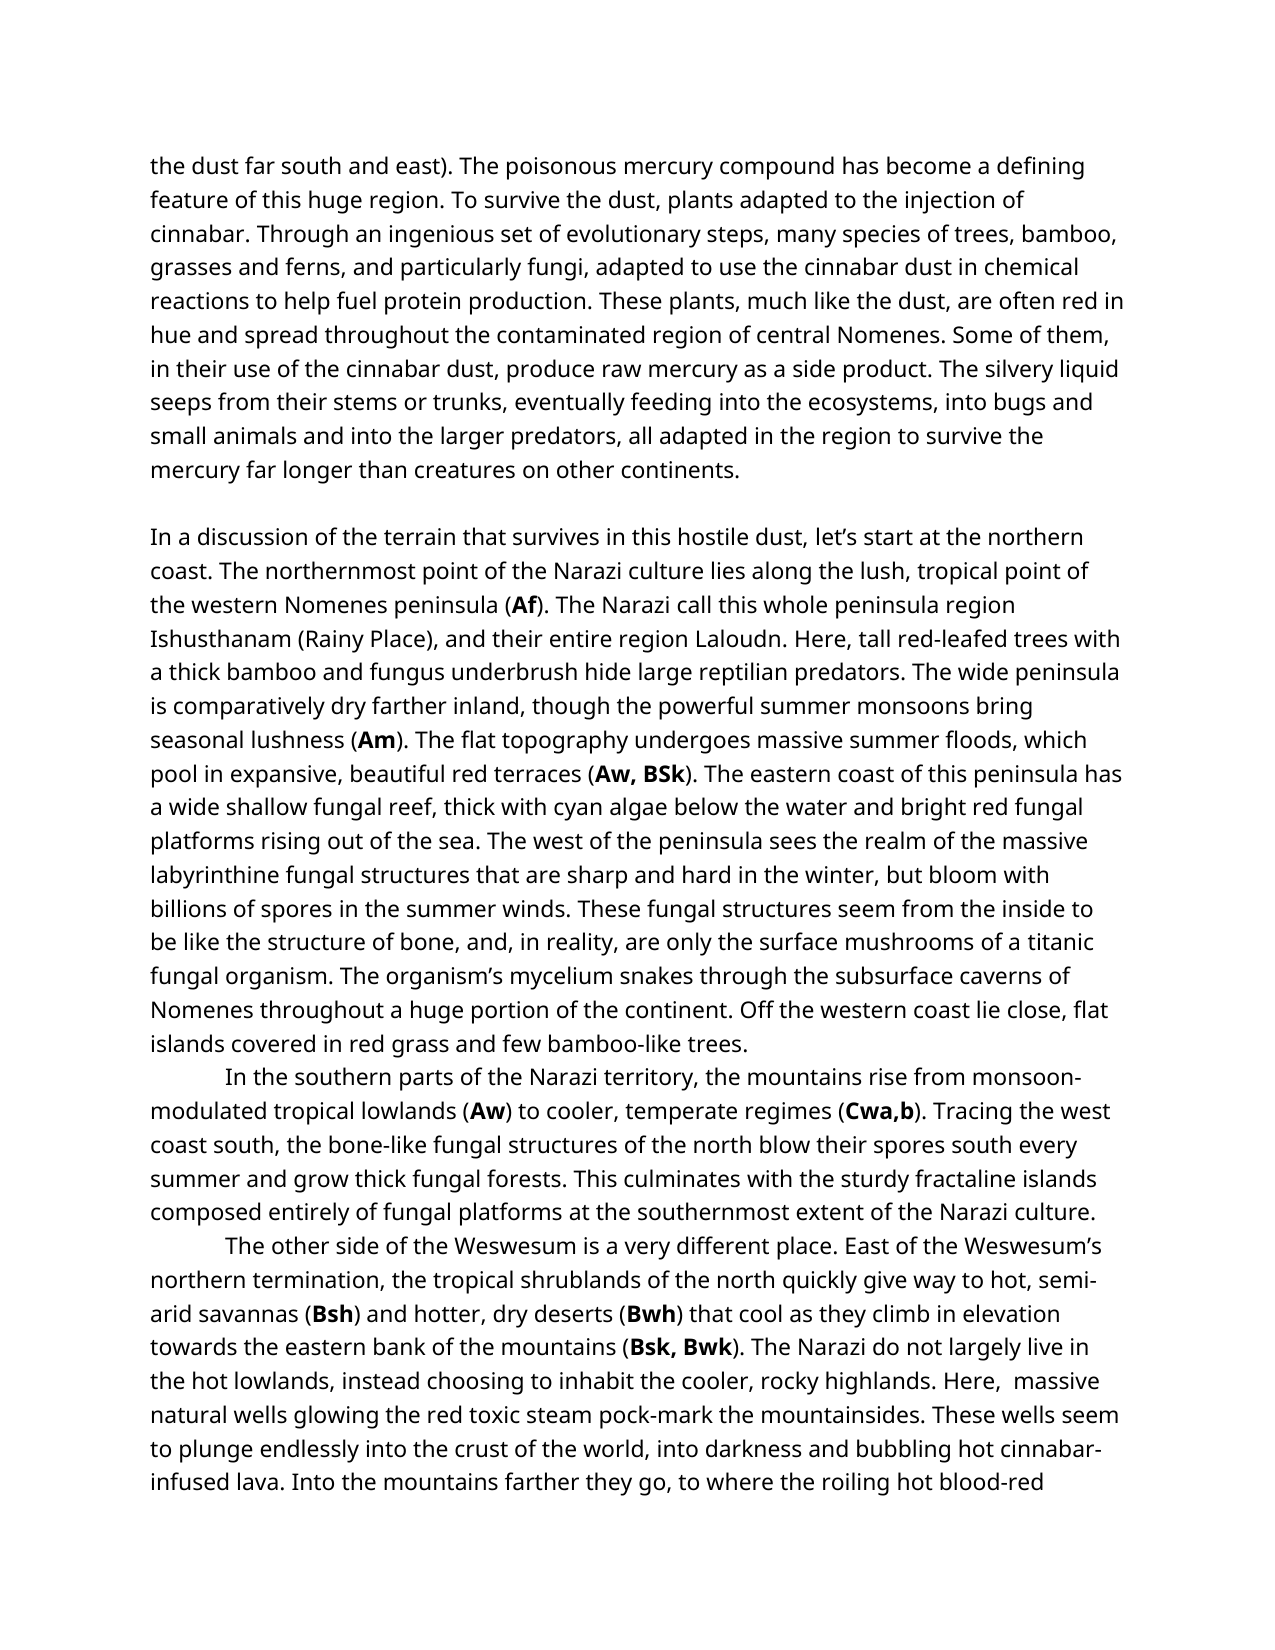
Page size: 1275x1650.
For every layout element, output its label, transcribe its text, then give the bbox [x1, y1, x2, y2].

text In a discussion of the terrain that survives in this hostile dust, let’s start at the northern coast. The northernmost point of the Narazi culture lies along the lush, tropical point of the western Nomenes peninsula (Af). The Narazi call this whole peninsula region Ishusthanam (Rainy Place), and their entire region Laloudn. Here, tall red-leafed trees with a thick bamboo and fungus underbrush hide large reptilian predators. The wide peninsula is comparatively dry farther inland, though the powerful summer monsoons bring seasonal lushness (Am). The flat topography undergoes massive summer floods, which pool in expansive, beautiful red terraces (Aw, BSk). The eastern coast of this peninsula has a wide shallow fungal reef, thick with cyan algae below the water and bright red fungal platforms rising out of the sea. The west of the peninsula sees the realm of the massive labyrinthine fungal structures that are sharp and hard in the winter, but bloom with billions of spores in the summer winds. These fungal structures seem from the inside to be like the structure of bone, and, in reality, are only the surface mushrooms of a titanic fungal organism. The organism’s mycelium snakes through the subsurface caverns of Nomenes throughout a huge portion of the continent. Off the western coast lie close, flat islands covered in red grass and few bamboo-like trees. [150, 521, 1125, 1059]
text the dust far south and east). The poisonous mercury compound has become a defining feature of this huge region. To survive the dust, plants adapted to the injection of cinnabar. Through an ingenious set of evolutionary steps, many species of trees, bamboo, grasses and ferns, and particularly fungi, adapted to use the cinnabar dust in chemical reactions to help fuel protein production. These plants, much like the dust, are often red in hue and spread throughout the contaminated region of central Nomenes. Some of them, in their use of the cinnabar dust, produce raw mercury as a side product. The silvery liquid seeps from their stems or trunks, eventually feeding into the ecosystems, into bugs and small animals and into the larger predators, all adapted in the region to survive the mercury far longer than creatures on other continents. [150, 150, 1125, 485]
text In the southern parts of the Narazi territory, the mountains rise from monsoon-modulated tropical lowlands (Aw) to cooler, temperate regimes (Cwa,b). Tracing the west coast south, the bone-like fungal structures of the north blow their spores south every summer and grow thick fungal forests. This culminates with the sturdy fractaline islands composed entirely of fungal platforms at the southernmost extent of the Narazi culture. [150, 1061, 1125, 1227]
text The other side of the Weswesum is a very different place. East of the Weswesum’s northern termination, the tropical shrublands of the north quickly give way to hot, semi-arid savannas (Bsh) and hotter, dry deserts (Bwh) that cool as they climb in elevation towards the eastern bank of the mountains (Bsk, Bwk). The Narazi do not largely live in the hot lowlands, instead choosing to inhabit the cooler, rocky highlands. Here, massive natural wells glowing the red toxic steam pock-mark the mountainsides. These wells seem to plunge endlessly into the crust of the world, into darkness and bubbling hot cinnabar-infused lava. Into the mountains farther they go, to where the roiling hot blood-red [150, 1230, 1125, 1497]
